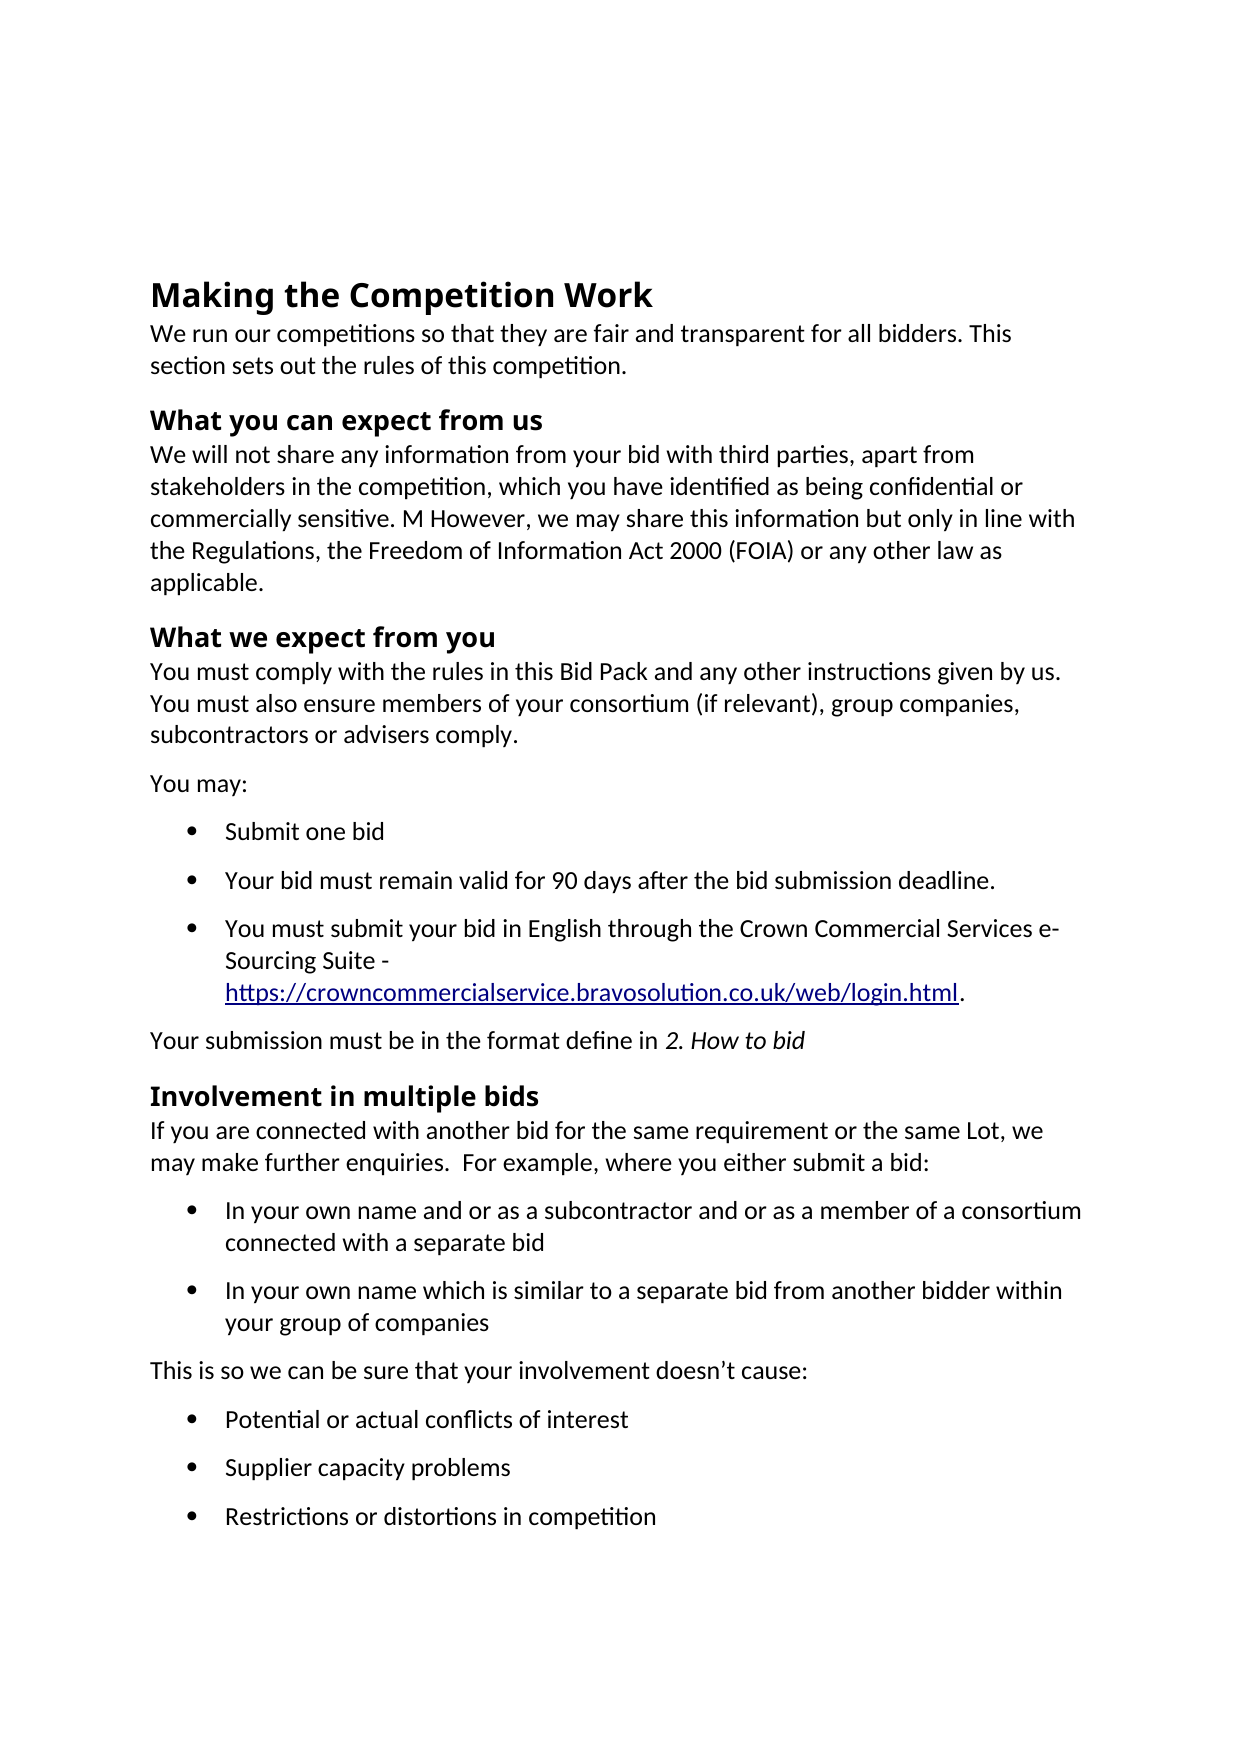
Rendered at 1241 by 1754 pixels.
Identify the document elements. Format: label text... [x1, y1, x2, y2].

text This is so we can be sure that your involvement doesn’t cause: [150, 1354, 1090, 1386]
list Potential or actual conflicts of interest [187, 1403, 1090, 1435]
text You must comply with the rules in this Bid Pack and any other instructions given by us. You must also ensure members of your consortium (if relevant), group companies, subcontractors or advisers comply. [150, 655, 1090, 750]
subtitle What you can expect from us [150, 402, 1090, 438]
list Your bid must remain valid for 90 days after the bid submission deadline. [187, 864, 1090, 896]
list You must submit your bid in English through the Crown Commercial Services e-Sourcing Suite - https://crowncommercialservice.bravosolution.co.uk/web/login.html. [187, 912, 1090, 1008]
text We run our competitions so that they are fair and transparent for all bidders. This section sets out the rules of this competition. [150, 317, 1090, 381]
text Your submission must be in the format define in 2. How to bid [150, 1024, 1090, 1056]
text We will not share any information from your bid with third parties, apart from stakeholders in the competition, which you have identified as being confidential or commercially sensitive. M However, we may share this information but only in line with the Regulations, the Freedom of Information Act 2000 (FOIA) or any other law as applicable. [150, 438, 1090, 597]
list Submit one bid [187, 816, 1090, 847]
subtitle Making the Competition Work [150, 272, 1090, 317]
list Supplier capacity problems [187, 1451, 1090, 1483]
subtitle What we expect from you [150, 618, 1090, 655]
text If you are connected with another bid for the same requirement or the same Lot, we may make further enquiries. For example, where you either submit a bid: [150, 1114, 1090, 1177]
text You may: [150, 767, 1090, 799]
list In your own name which is similar to a separate bid from another bidder within your group of companies [187, 1274, 1090, 1338]
subtitle Involvement in multiple bids [150, 1077, 1090, 1114]
list In your own name and or as a subcontractor and or as a member of a consortium connected with a separate bid [187, 1194, 1090, 1258]
list Restrictions or distortions in competition [187, 1500, 1090, 1532]
